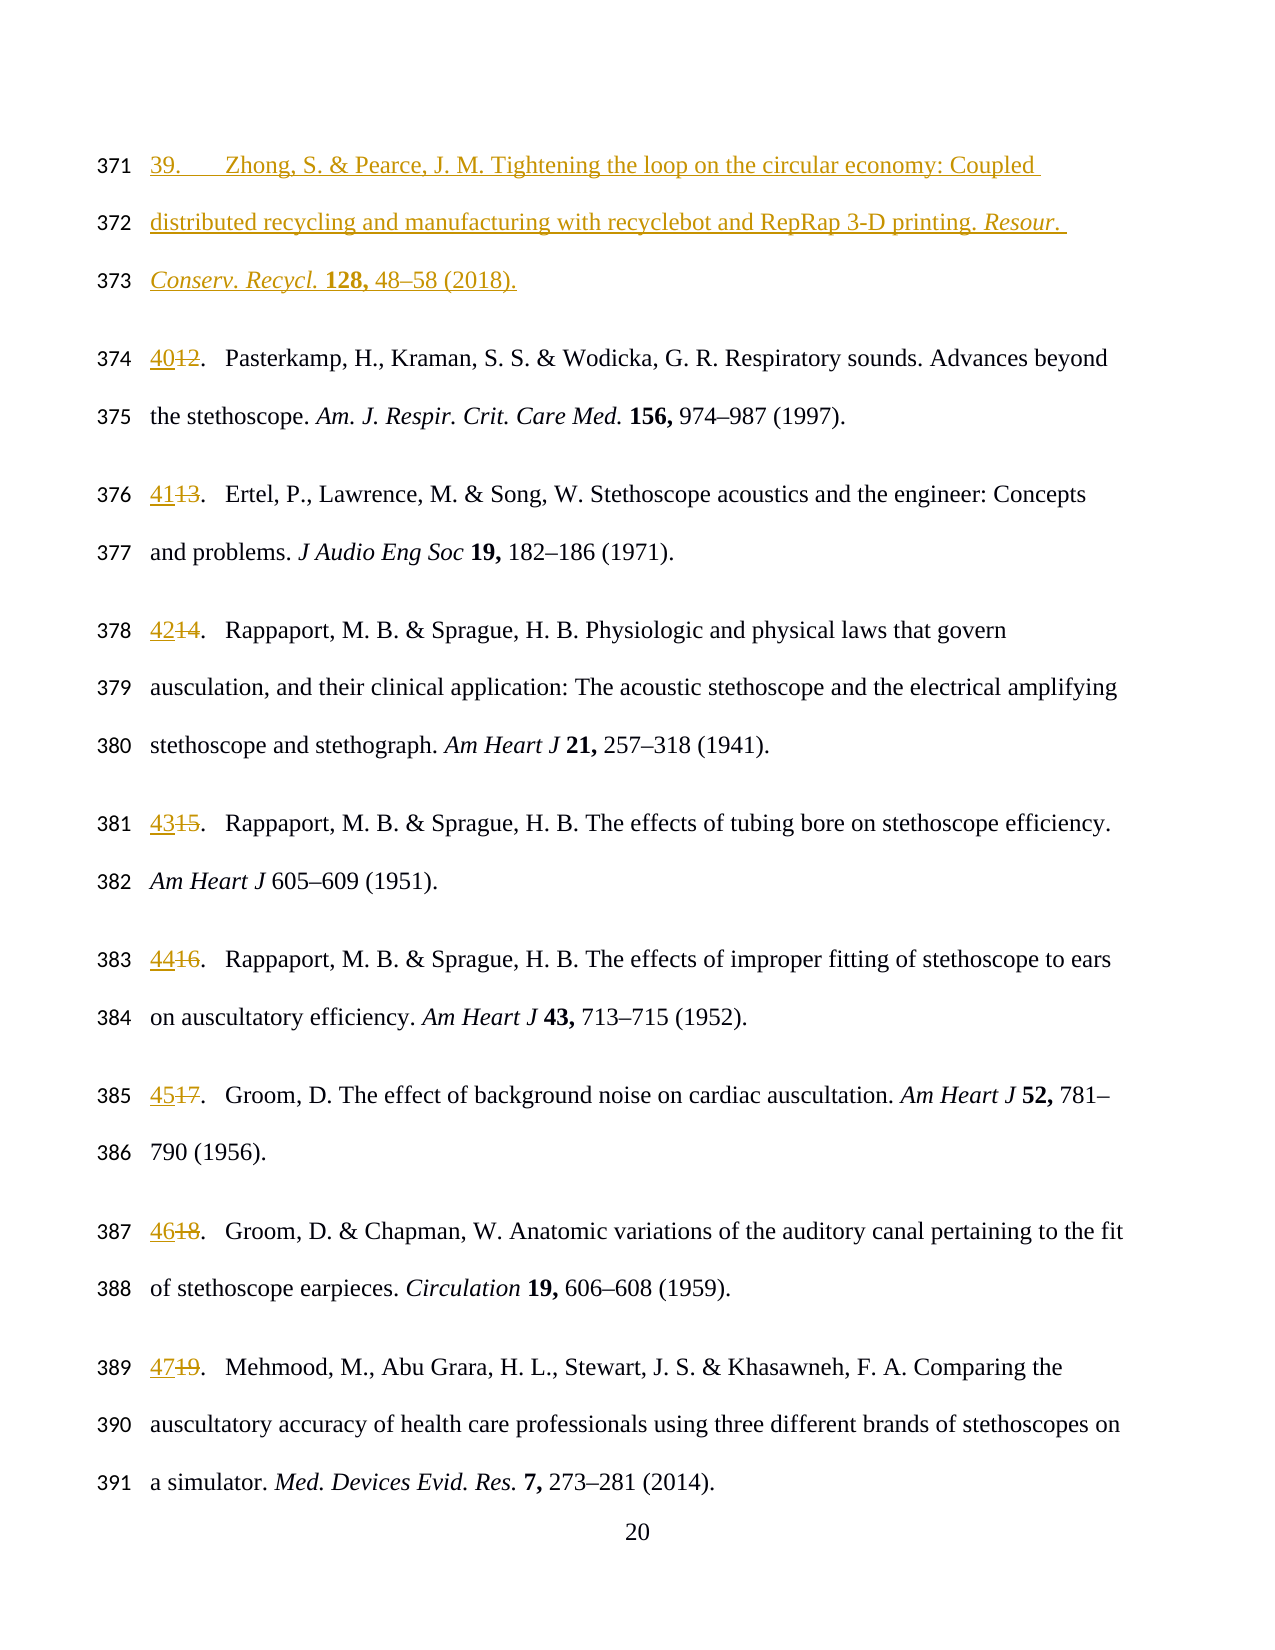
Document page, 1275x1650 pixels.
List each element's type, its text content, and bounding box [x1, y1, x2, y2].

text 47. Mehmood, M., Abu Grara, H. L., Stewart, J. S. & Khasawneh, F. A. Comparing the auscultatory accuracy of health care professionals using three different brands of stethoscopes on a simulator. Med. Devices Evid. Res. 7, 273–281 (2014). [150, 1352, 1125, 1495]
text 43. Rappaport, M. B. & Sprague, H. B. The effects of tubing bore on stethoscope efficiency. Am Heart J 605–609 (1951). [150, 808, 1125, 894]
text 45. Groom, D. The effect of background noise on cardiac auscultation. Am Heart J 52, 781–790 (1956). [150, 1080, 1125, 1166]
text 41. Ertel, P., Lawrence, M. & Song, W. Stethoscope acoustics and the engineer: Concepts and problems. J Audio Eng Soc 19, 182–186 (1971). [150, 479, 1125, 565]
text 40. Pasterkamp, H., Kraman, S. S. & Wodicka, G. R. Respiratory sounds. Advances beyond the stethoscope. Am. J. Respir. Crit. Care Med. 156, 974–987 (1997). [150, 343, 1125, 429]
text 44. Rappaport, M. B. & Sprague, H. B. The effects of improper fitting of stethoscope to ears on auscultatory efficiency. Am Heart J 43, 713–715 (1952). [150, 944, 1125, 1030]
text 39. Zhong, S. & Pearce, J. M. Tightening the loop on the circular economy: Coupled distributed recycling and manufacturing with recyclebot and RepRap 3-D printing. Resour. Conserv. Recycl. 128, 48–58 (2018). [150, 150, 1125, 294]
text 46. Groom, D. & Chapman, W. Anatomic variations of the auditory canal pertaining to the fit of stethoscope earpieces. Circulation 19, 606–608 (1959). [150, 1216, 1125, 1302]
text 42. Rappaport, M. B. & Sprague, H. B. Physiologic and physical laws that govern ausculation, and their clinical application: The acoustic stethoscope and the electrical amplifying stethoscope and stethograph. Am Heart J 21, 257–318 (1941). [150, 615, 1125, 759]
